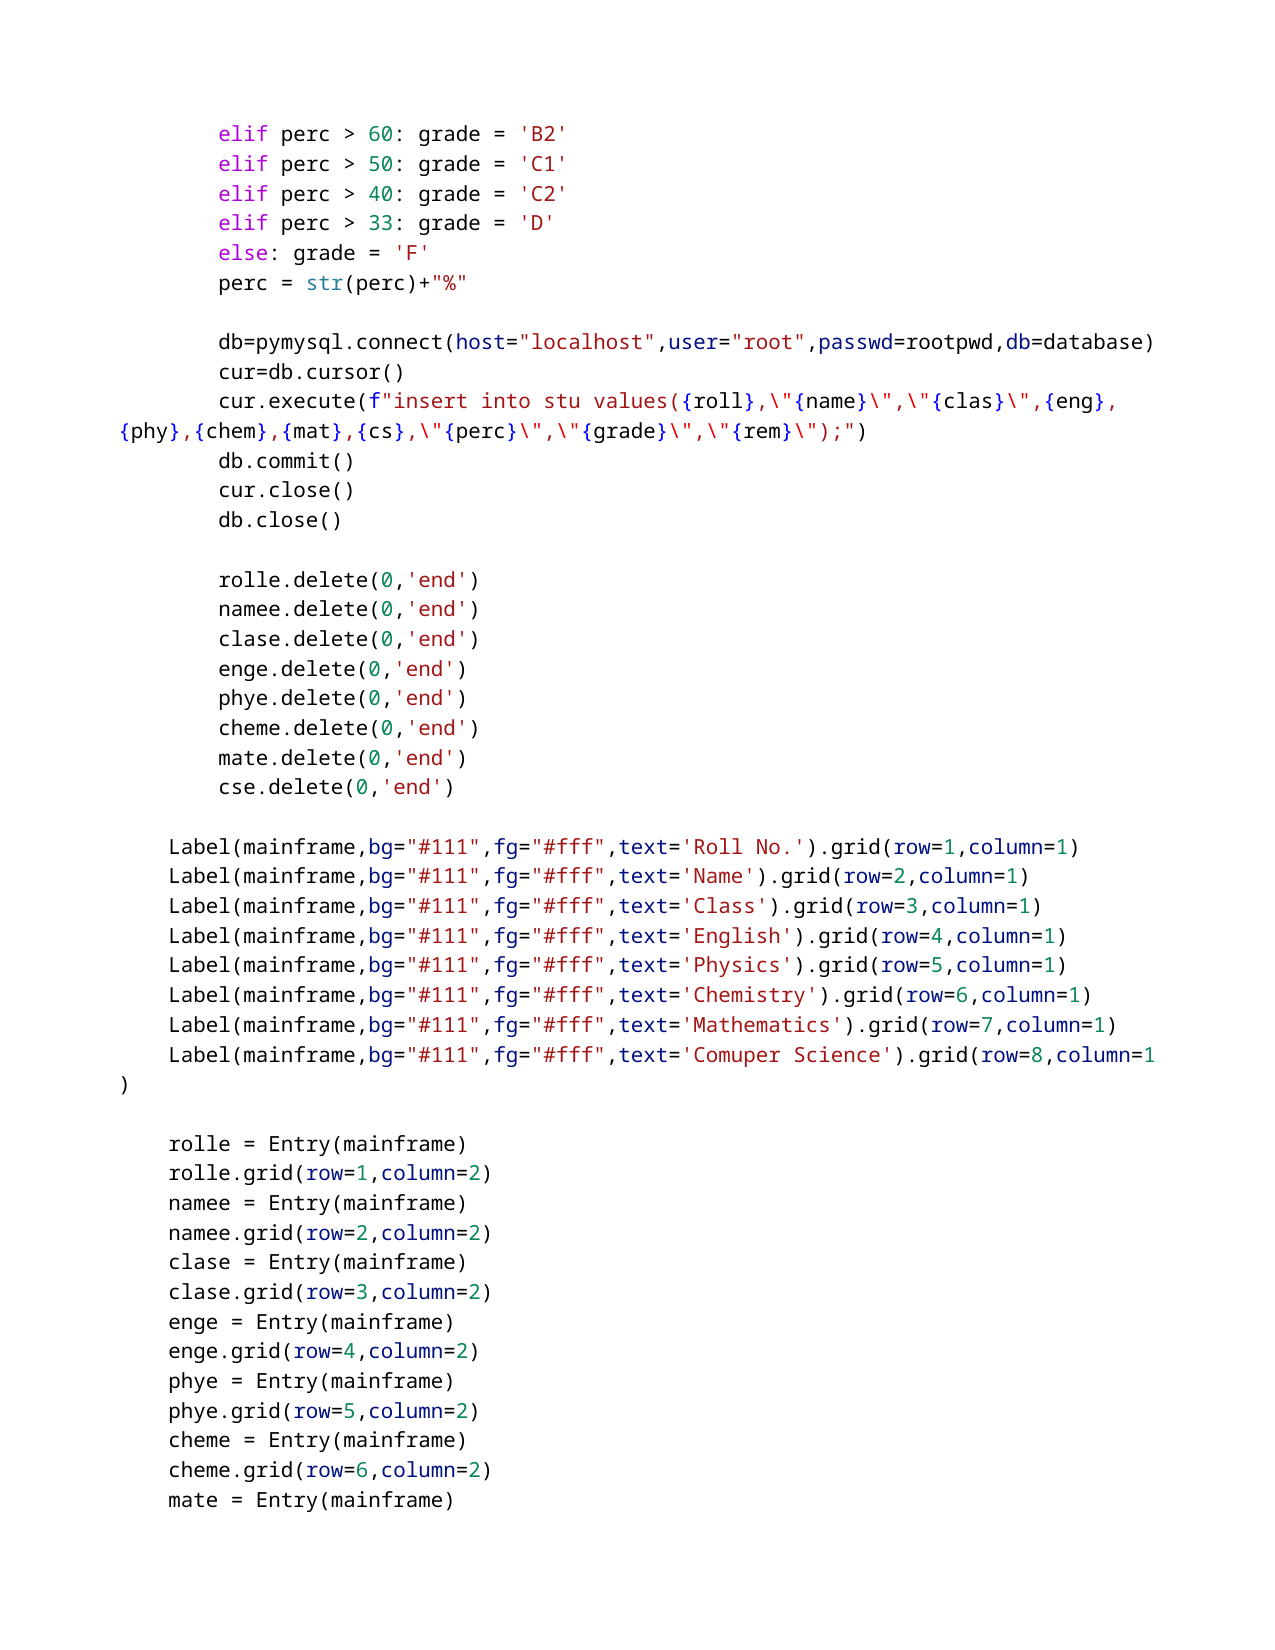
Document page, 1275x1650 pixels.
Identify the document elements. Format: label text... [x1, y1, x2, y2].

text enge.delete(0,'end') [118, 652, 1157, 682]
text rolle = Entry(mainframe) [118, 1127, 1157, 1157]
text elif perc > 50: grade = 'C1' [118, 148, 1157, 177]
text cse.delete(0,'end') [118, 771, 1157, 801]
text cur.close() [118, 474, 1157, 504]
text Label(mainframe,bg="#111",fg="#fff",text='Name').grid(row=2,column=1) [118, 860, 1157, 890]
text phye.grid(row=5,column=2) [118, 1395, 1157, 1424]
text elif perc > 40: grade = 'C2' [118, 177, 1157, 207]
text Label(mainframe,bg="#111",fg="#fff",text='Roll No.').grid(row=1,column=1) [118, 831, 1157, 860]
text cheme = Entry(mainframe) [118, 1424, 1157, 1454]
text rolle.delete(0,'end') [118, 563, 1157, 593]
text enge.grid(row=4,column=2) [118, 1335, 1157, 1365]
text cheme.grid(row=6,column=2) [118, 1454, 1157, 1484]
text elif perc > 33: grade = 'D' [118, 207, 1157, 237]
text phye.delete(0,'end') [118, 682, 1157, 712]
text elif perc > 60: grade = 'B2' [118, 118, 1157, 148]
text Label(mainframe,bg="#111",fg="#fff",text='Chemistry').grid(row=6,column=1) [118, 979, 1157, 1009]
text db=pymysql.connect(host="localhost",user="root",passwd=rootpwd,db=database) [118, 326, 1157, 356]
text Label(mainframe,bg="#111",fg="#fff",text='Mathematics').grid(row=7,column=1) [118, 1009, 1157, 1038]
text else: grade = 'F' [118, 237, 1157, 267]
text cur.execute(f"insert into stu values({roll},\"{name}\",\"{clas}\",{eng},{phy},{chem},{mat},{cs},\"{perc}\",\"{grade}\",\"{rem}\");") [118, 385, 1157, 445]
text namee.grid(row=2,column=2) [118, 1217, 1157, 1246]
text mate = Entry(mainframe) [118, 1484, 1157, 1513]
text Label(mainframe,bg="#111",fg="#fff",text='Comuper Science').grid(row=8,column=1) [118, 1038, 1157, 1098]
text clase = Entry(mainframe) [118, 1246, 1157, 1276]
text rolle.grid(row=1,column=2) [118, 1157, 1157, 1187]
text Label(mainframe,bg="#111",fg="#fff",text='English').grid(row=4,column=1) [118, 920, 1157, 949]
text namee.delete(0,'end') [118, 593, 1157, 623]
text enge = Entry(mainframe) [118, 1306, 1157, 1335]
text db.commit() [118, 445, 1157, 474]
text Label(mainframe,bg="#111",fg="#fff",text='Physics').grid(row=5,column=1) [118, 949, 1157, 979]
text Label(mainframe,bg="#111",fg="#fff",text='Class').grid(row=3,column=1) [118, 890, 1157, 920]
text db.close() [118, 504, 1157, 534]
text phye = Entry(mainframe) [118, 1365, 1157, 1395]
text cur=db.cursor() [118, 356, 1157, 385]
text perc = str(perc)+"%" [118, 267, 1157, 296]
text clase.grid(row=3,column=2) [118, 1276, 1157, 1306]
text clase.delete(0,'end') [118, 623, 1157, 652]
text namee = Entry(mainframe) [118, 1187, 1157, 1217]
text mate.delete(0,'end') [118, 742, 1157, 771]
text cheme.delete(0,'end') [118, 712, 1157, 742]
